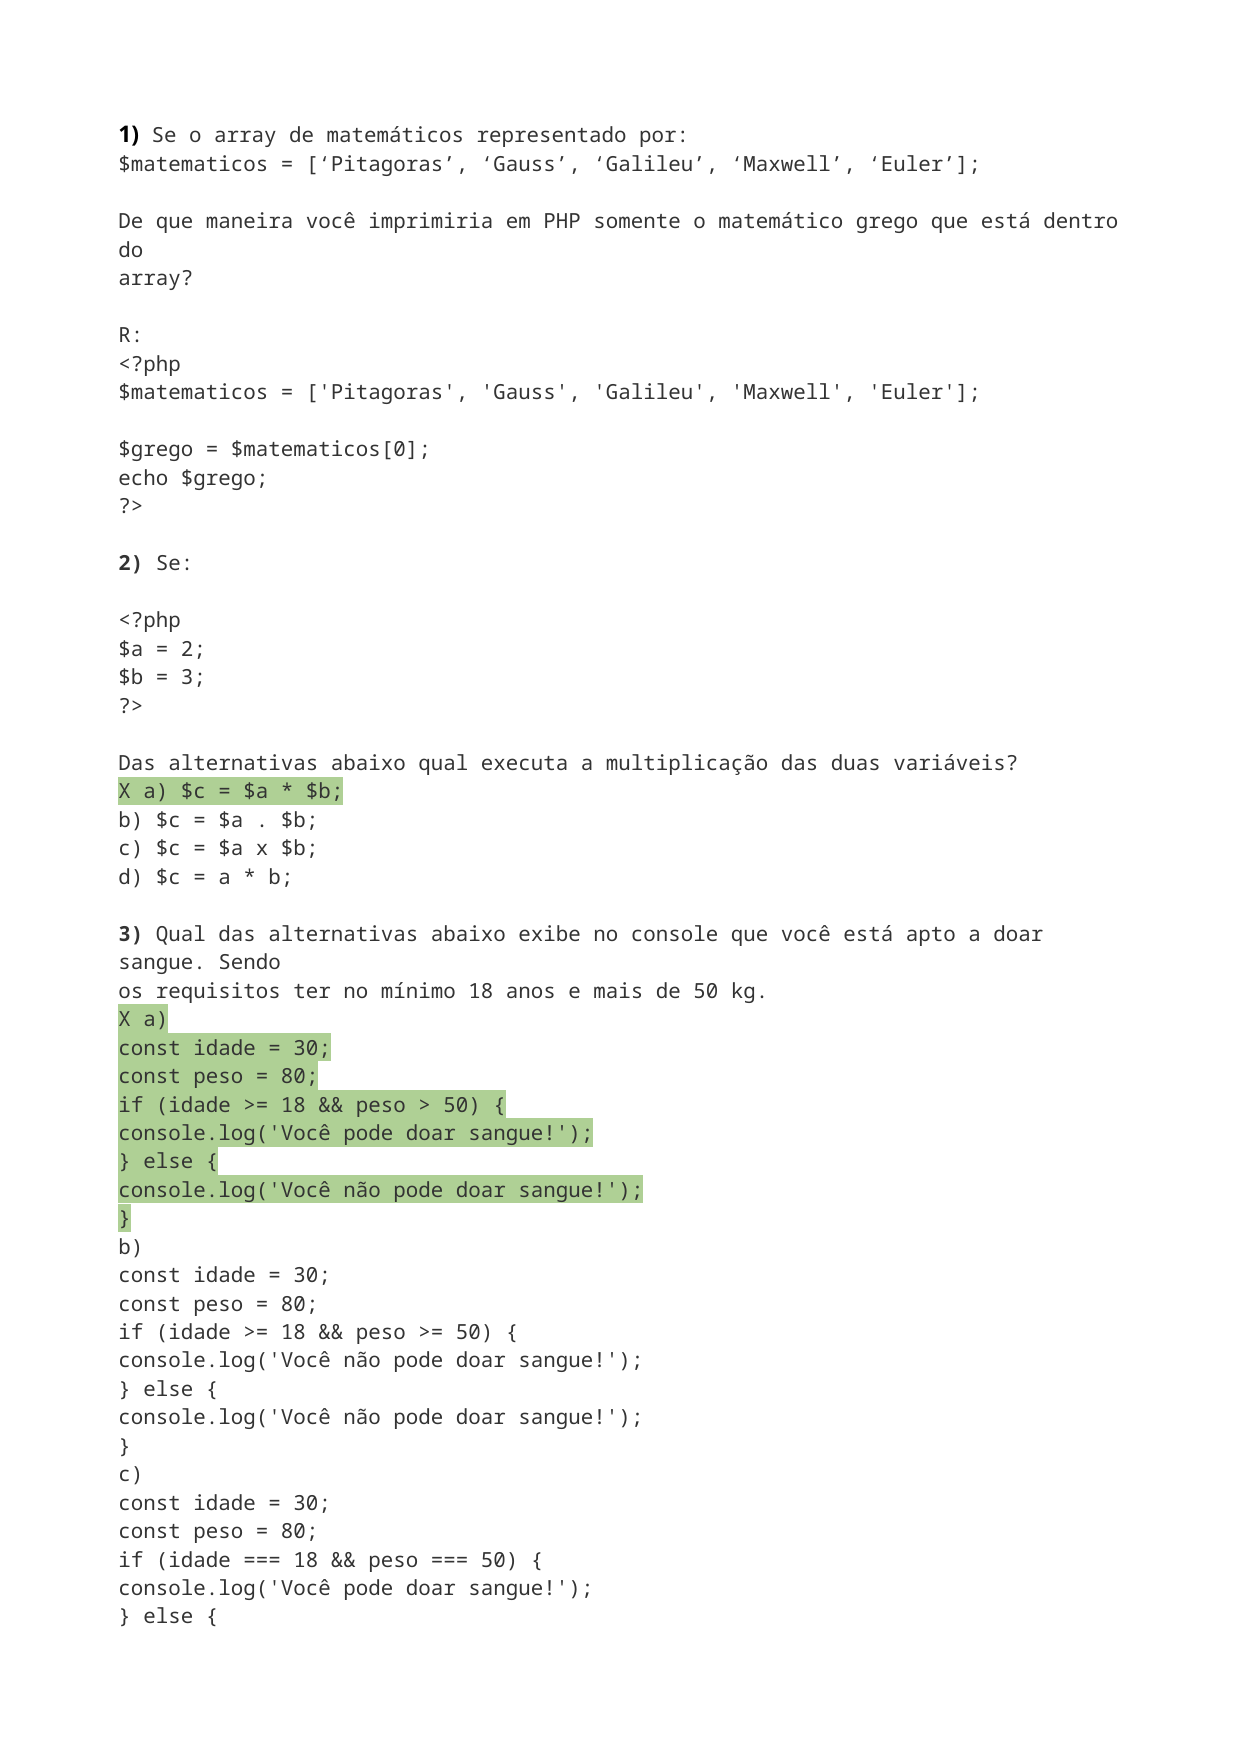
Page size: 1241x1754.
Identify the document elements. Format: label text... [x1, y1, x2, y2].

text d) $c = a * b; [118, 862, 1122, 890]
text const idade = 30; [118, 1033, 1122, 1061]
text 3) Qual das alternativas abaixo exibe no console que você está apto a doar sangue. Sendo [118, 919, 1122, 976]
text } else { [118, 1602, 1122, 1630]
text ?> [118, 491, 1122, 520]
text } else { [118, 1374, 1122, 1402]
text $matematicos = [‘Pitagoras’, ‘Gauss’, ‘Galileu’, ‘Maxwell’, ‘Euler’]; [118, 149, 1122, 178]
text c) $c = $a x $b; [118, 833, 1122, 862]
text $b = 3; [118, 662, 1122, 691]
text <?php [118, 606, 1122, 634]
text const idade = 30; [118, 1488, 1122, 1516]
text De que maneira você imprimiria em PHP somente o matemático grego que está dentro do [118, 207, 1122, 263]
text if (idade >= 18 && peso >= 50) { [118, 1317, 1122, 1346]
text console.log('Você pode doar sangue!'); [118, 1573, 1122, 1602]
text const peso = 80; [118, 1289, 1122, 1317]
text console.log('Você não pode doar sangue!'); [118, 1346, 1122, 1374]
text if (idade >= 18 && peso > 50) { [118, 1090, 1122, 1118]
text X a) $c = $a * $b; [118, 777, 1122, 805]
text console.log('Você pode doar sangue!'); [118, 1118, 1122, 1147]
text ?> [118, 691, 1122, 719]
text b) $c = $a . $b; [118, 805, 1122, 833]
text os requisitos ter no mínimo 18 anos e mais de 50 kg. [118, 976, 1122, 1004]
text } [118, 1431, 1122, 1459]
text const peso = 80; [118, 1061, 1122, 1090]
text X a) [118, 1004, 1122, 1033]
text 2) Se: [118, 548, 1122, 577]
text c) [118, 1459, 1122, 1488]
text array? [118, 263, 1122, 292]
text const peso = 80; [118, 1516, 1122, 1545]
text echo $grego; [118, 463, 1122, 491]
text const idade = 30; [118, 1260, 1122, 1289]
text <?php [118, 349, 1122, 377]
text console.log('Você não pode doar sangue!'); [118, 1175, 1122, 1203]
text $matematicos = ['Pitagoras', 'Gauss', 'Galileu', 'Maxwell', 'Euler']; [118, 377, 1122, 406]
text } else { [118, 1147, 1122, 1175]
text console.log('Você não pode doar sangue!'); [118, 1402, 1122, 1431]
text 1) Se o array de matemáticos representado por: [118, 118, 1122, 149]
text Das alternativas abaixo qual executa a multiplicação das duas variáveis? [118, 748, 1122, 777]
text $a = 2; [118, 634, 1122, 662]
text b) [118, 1232, 1122, 1260]
text } [118, 1203, 1122, 1232]
text $grego = $matematicos[0]; [118, 434, 1122, 463]
text if (idade === 18 && peso === 50) { [118, 1545, 1122, 1573]
text R: [118, 320, 1122, 349]
